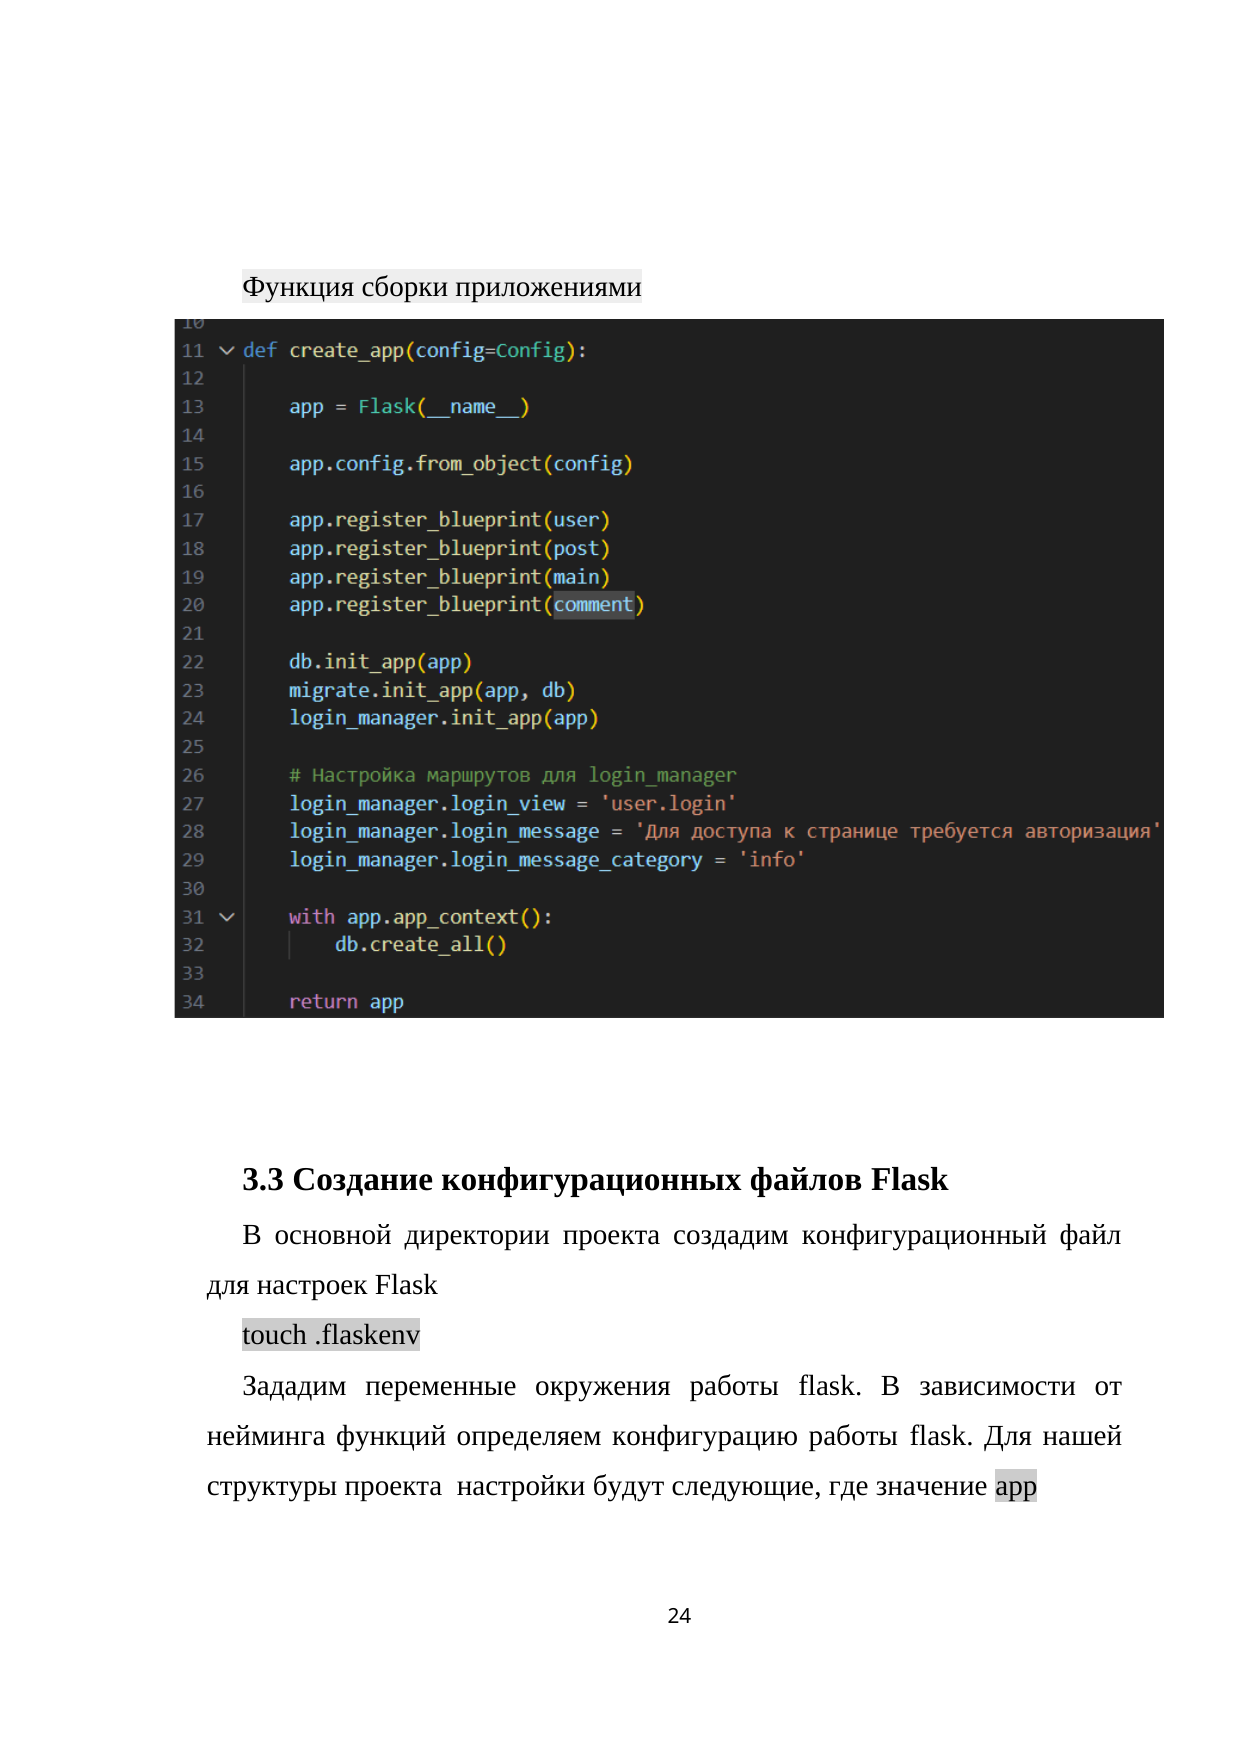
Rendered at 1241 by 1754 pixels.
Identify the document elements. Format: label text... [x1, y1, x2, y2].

list В основной директории проекта создадим конфигурационный файл для настроек Flask [207, 1217, 1122, 1301]
list Зададим переменные окружения работы flask. В зависимости от нейминга функций определяем конфигурацию работы flask. Для нашей структуры проекта настройки будут следующие, где значение app [207, 1368, 1122, 1502]
list touch .flaskenv [207, 1317, 1122, 1351]
list Функция сборки приложениями [207, 269, 1122, 303]
picture [174, 319, 1164, 1018]
list 3.3 Создание конфигурационных файлов Flask [207, 1159, 1122, 1198]
